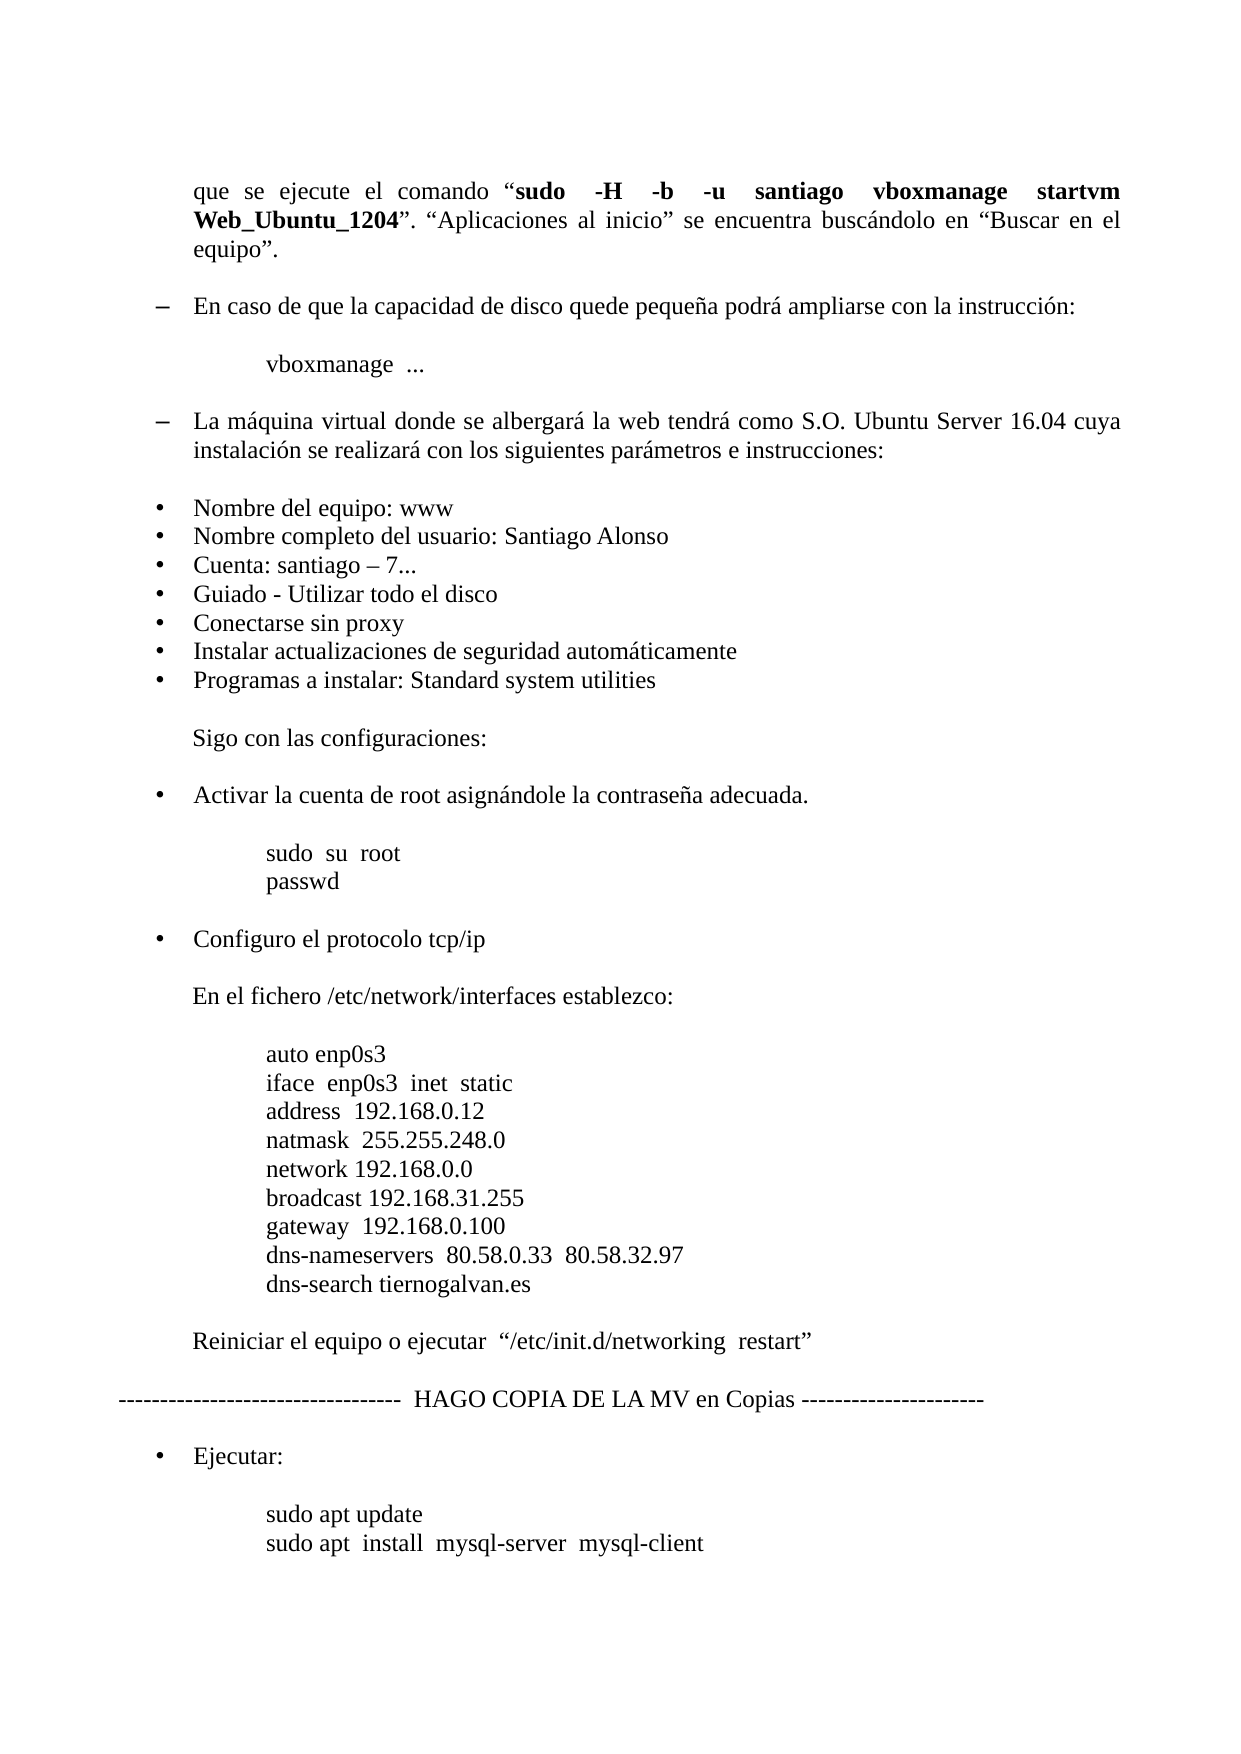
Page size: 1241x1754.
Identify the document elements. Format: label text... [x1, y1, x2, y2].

text ---------------------------------- HAGO COPIA DE LA MV en Copias ---------------------- [118, 1384, 1122, 1413]
list que se ejecute el comando “sudo -H -b -u santiago vboxmanage startvm Web_Ubuntu_1204”. “Aplicaciones al inicio” se encuentra buscándolo en “Buscar en el equipo”. [156, 176, 1122, 263]
list La máquina virtual donde se albergará la web tendrá como S.O. Ubuntu Server 16.04 cuya instalación se realizará con los siguientes parámetros e instrucciones: [156, 406, 1122, 464]
text natmask 255.255.248.0 [118, 1125, 1122, 1154]
text dns-search tiernogalvan.es [118, 1269, 1122, 1298]
list Cuenta: santiago – 7... [156, 550, 1122, 579]
list Configuro el protocolo tcp/ip [156, 924, 1122, 953]
text broadcast 192.168.31.255 [118, 1183, 1122, 1211]
list Instalar actualizaciones de seguridad automáticamente [156, 636, 1122, 665]
text vboxmanage ... [118, 349, 1122, 378]
text sudo apt update [118, 1499, 1122, 1528]
text address 192.168.0.12 [118, 1096, 1122, 1125]
text auto enp0s3 [118, 1039, 1122, 1068]
text iface enp0s3 inet static [118, 1068, 1122, 1096]
list Conectarse sin proxy [156, 608, 1122, 636]
text sudo su root [118, 838, 1122, 866]
list Ejecutar: [156, 1441, 1122, 1470]
list Nombre completo del usuario: Santiago Alonso [156, 521, 1122, 550]
text gateway 192.168.0.100 [118, 1211, 1122, 1240]
text dns-nameservers 80.58.0.33 80.58.32.97 [118, 1240, 1122, 1269]
text network 192.168.0.0 [118, 1154, 1122, 1183]
text Sigo con las configuraciones: [118, 723, 1122, 751]
list Programas a instalar: Standard system utilities [156, 665, 1122, 694]
text sudo apt install mysql-server mysql-client [118, 1528, 1122, 1556]
text Reiniciar el equipo o ejecutar “/etc/init.d/networking restart” [118, 1326, 1122, 1355]
list Nombre del equipo: www [156, 493, 1122, 521]
text En el fichero /etc/network/interfaces establezco: [118, 981, 1122, 1010]
text passwd [118, 866, 1122, 895]
list Activar la cuenta de root asignándole la contraseña adecuada. [156, 780, 1122, 809]
list Guiado - Utilizar todo el disco [156, 579, 1122, 608]
list En caso de que la capacidad de disco quede pequeña podrá ampliarse con la instrucción: [156, 291, 1122, 320]
